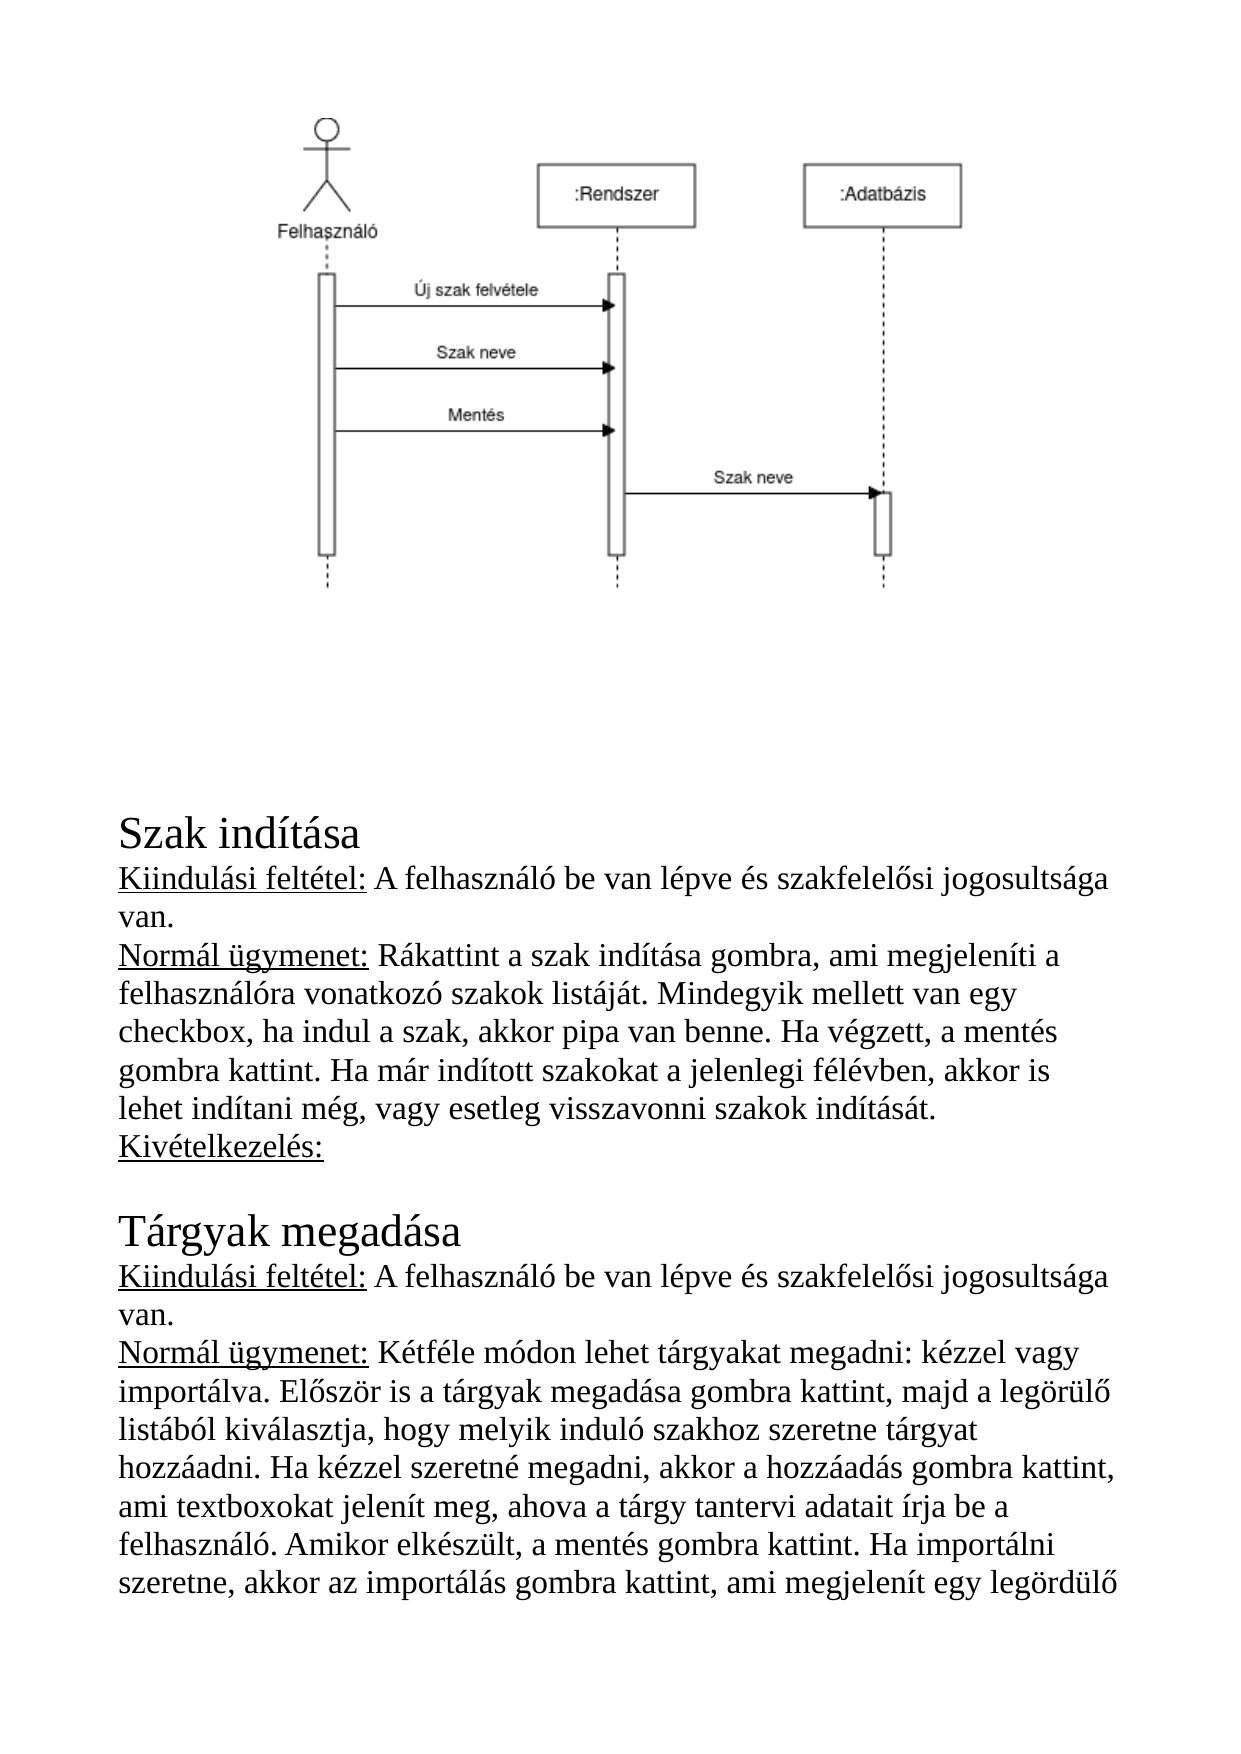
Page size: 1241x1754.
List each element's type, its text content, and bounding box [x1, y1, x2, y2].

text Normál ügymenet: Rákattint a szak indítása gombra, ami megjeleníti a felhasználóra vonatkozó szakok listáját. Mindegyik mellett van egy checkbox, ha indul a szak, akkor pipa van benne. Ha végzett, a mentés gombra kattint. Ha már indított szakokat a jelenlegi félévben, akkor is lehet indítani még, vagy esetleg visszavonni szakok indítását. [118, 935, 1122, 1127]
text Kiindulási feltétel: A felhasználó be van lépve és szakfelelősi jogosultsága van. [118, 1256, 1122, 1333]
picture [277, 118, 963, 729]
text Kivételkezelés: [118, 1127, 1122, 1165]
text Normál ügymenet: Kétféle módon lehet tárgyakat megadni: kézzel vagy importálva. Először is a tárgyak megadása gombra kattint, majd a legörülő listából kiválasztja, hogy melyik induló szakhoz szeretne tárgyat hozzáadni. Ha kézzel szeretné megadni, akkor a hozzáadás gombra kattint, ami textboxokat jelenít meg, ahova a tárgy tantervi adatait írja be a felhasználó. Amikor elkészült, a mentés gombra kattint. Ha importálni szeretne, akkor az importálás gombra kattint, ami megjelenít egy legördülő [118, 1333, 1122, 1601]
text Szak indítása [118, 806, 1122, 858]
text Tárgyak megadása [118, 1203, 1122, 1256]
text Kiindulási feltétel: A felhasználó be van lépve és szakfelelősi jogosultsága van. [118, 858, 1122, 935]
